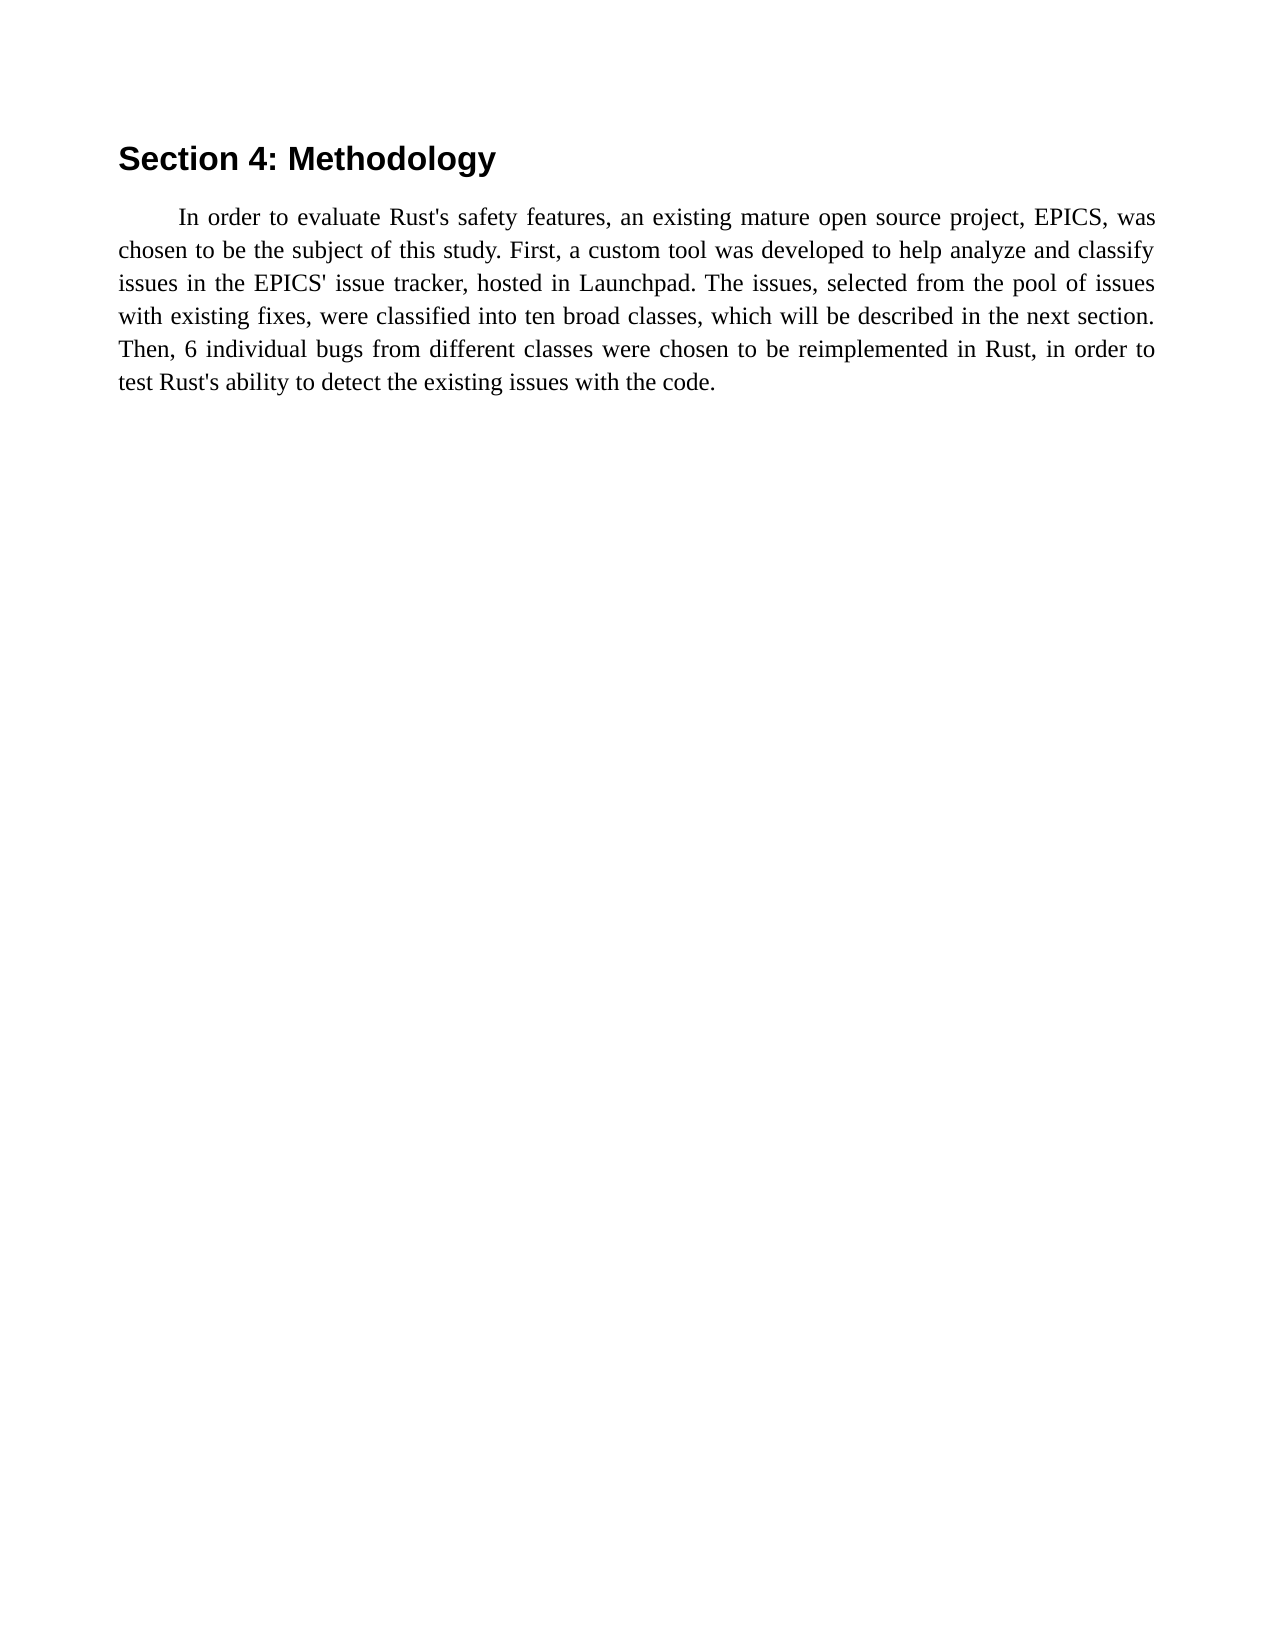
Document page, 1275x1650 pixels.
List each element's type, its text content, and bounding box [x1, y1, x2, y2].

text In order to evaluate Rust's safety features, an existing mature open source project, EPICS, was chosen to be the subject of this study. First, a custom tool was developed to help analyze and classify issues in the EPICS' issue tracker, hosted in Launchpad. The issues, selected from the pool of issues with existing fixes, were classified into ten broad classes, which will be described in the next section. Then, 6 individual bugs from different classes were chosen to be reimplemented in Rust, in order to test Rust's ability to detect the existing issues with the code. [118, 202, 1157, 396]
subtitle Section 4: Methodology [118, 139, 1157, 178]
